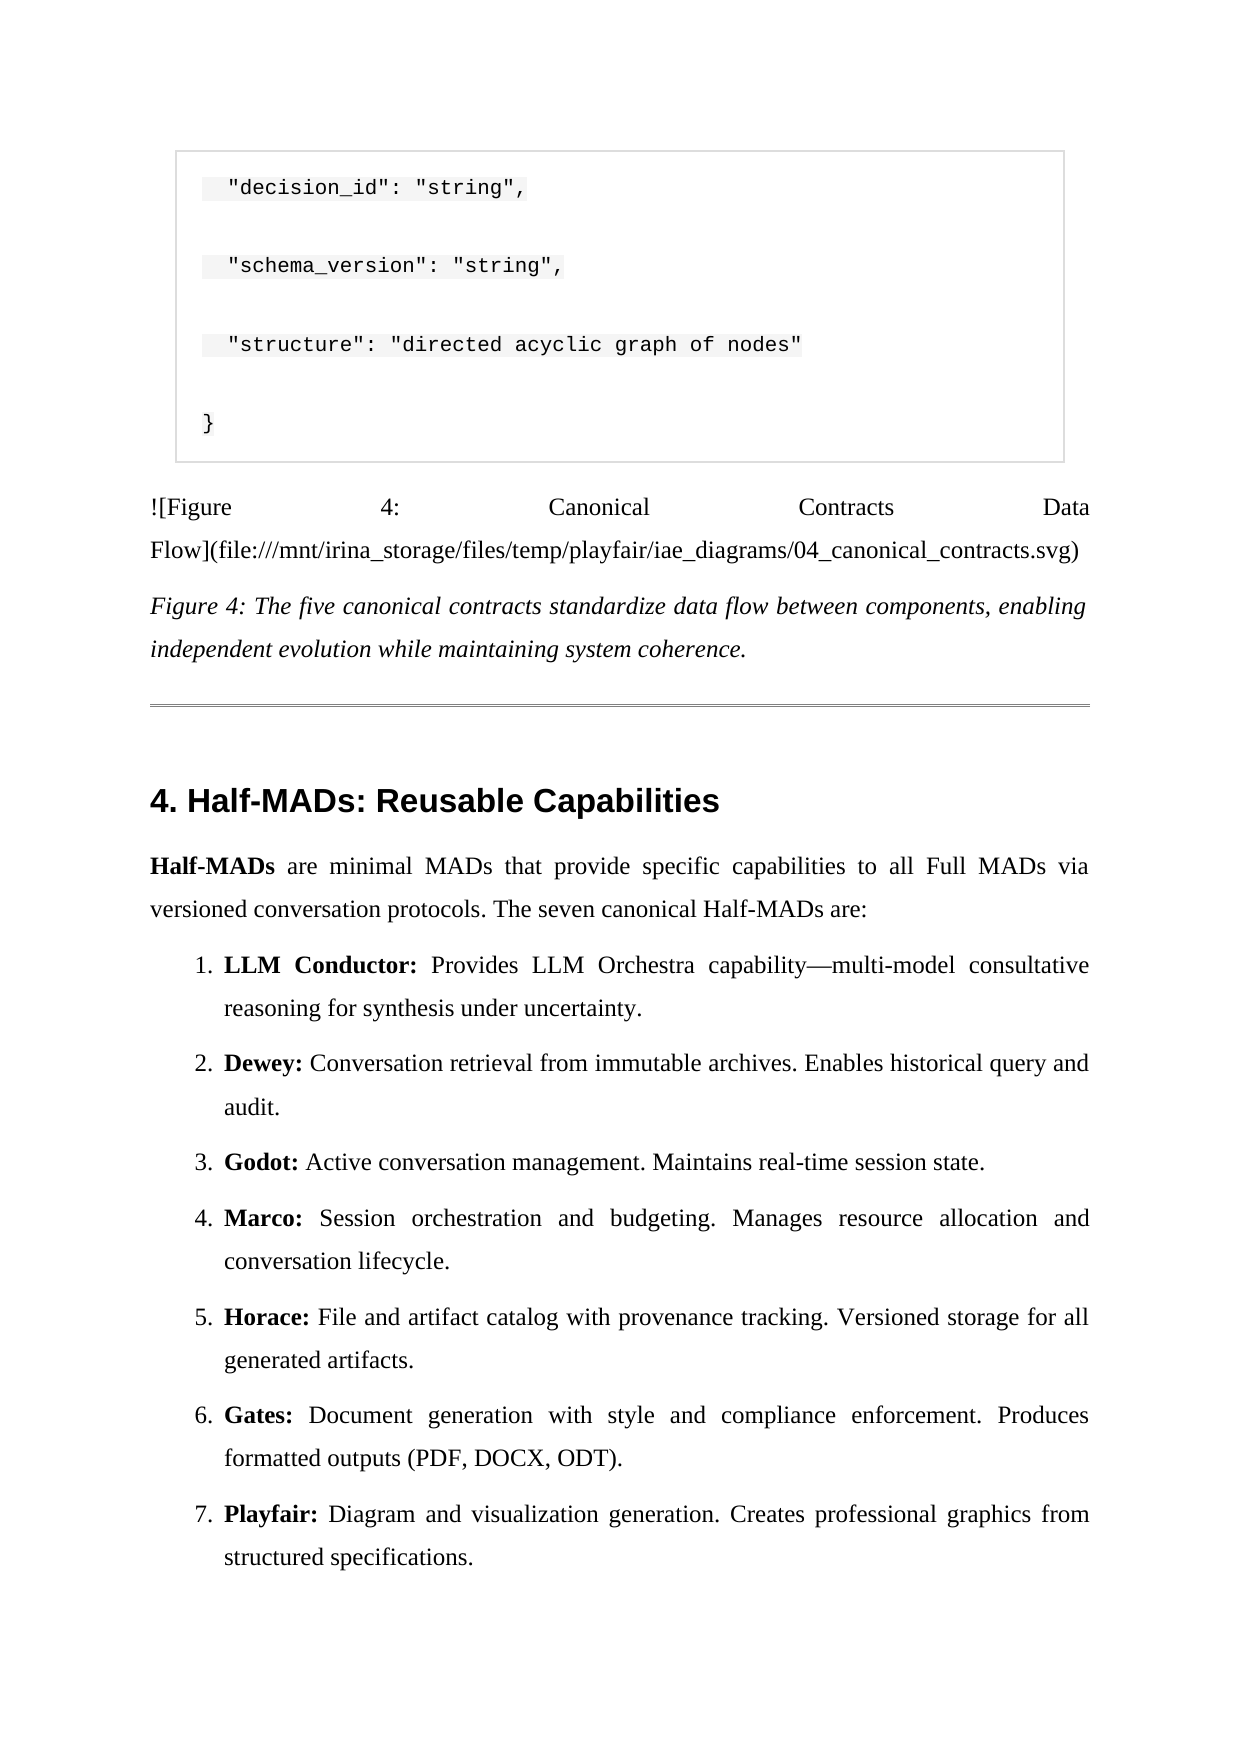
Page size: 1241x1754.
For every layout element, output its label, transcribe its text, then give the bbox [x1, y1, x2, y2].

text ![Figure 4: Canonical Contracts Data Flow](file:///mnt/irina_storage/files/temp/playfair/iae_diagrams/04_canonical_contracts.svg) [150, 492, 1090, 564]
text } [177, 385, 1063, 461]
text "structure": "directed acyclic graph of nodes" [177, 307, 1063, 357]
list Playfair: Diagram and visualization generation. Creates professional graphics from structured specifications. [194, 1499, 1090, 1571]
list Gates: Document generation with style and compliance enforcement. Produces formatted outputs (PDF, DOCX, ODT). [194, 1400, 1090, 1472]
list Dewey: Conversation retrieval from immutable archives. Enables historical query and audit. [194, 1048, 1090, 1120]
list Marco: Session orchestration and budgeting. Manages resource allocation and conversation lifecycle. [194, 1203, 1090, 1275]
text "decision_id": "string", [177, 152, 1063, 201]
text Half-MADs are minimal MADs that provide specific capabilities to all Full MADs via versioned conversation protocols. The seven canonical Half-MADs are: [150, 851, 1090, 923]
list Godot: Active conversation management. Maintains real-time session state. [194, 1147, 1090, 1176]
text "schema_version": "string", [177, 228, 1063, 279]
list Horace: File and artifact catalog with provenance tracking. Versioned storage for all generated artifacts. [194, 1302, 1090, 1373]
text Figure 4: The five canonical contracts standardize data flow between components, enabling independent evolution while maintaining system coherence. [150, 591, 1090, 663]
list LLM Conductor: Provides LLM Orchestra capability—multi-model consultative reasoning for synthesis under uncertainty. [194, 950, 1090, 1022]
subtitle 4. Half-MADs: Reusable Capabilities [150, 781, 1090, 819]
